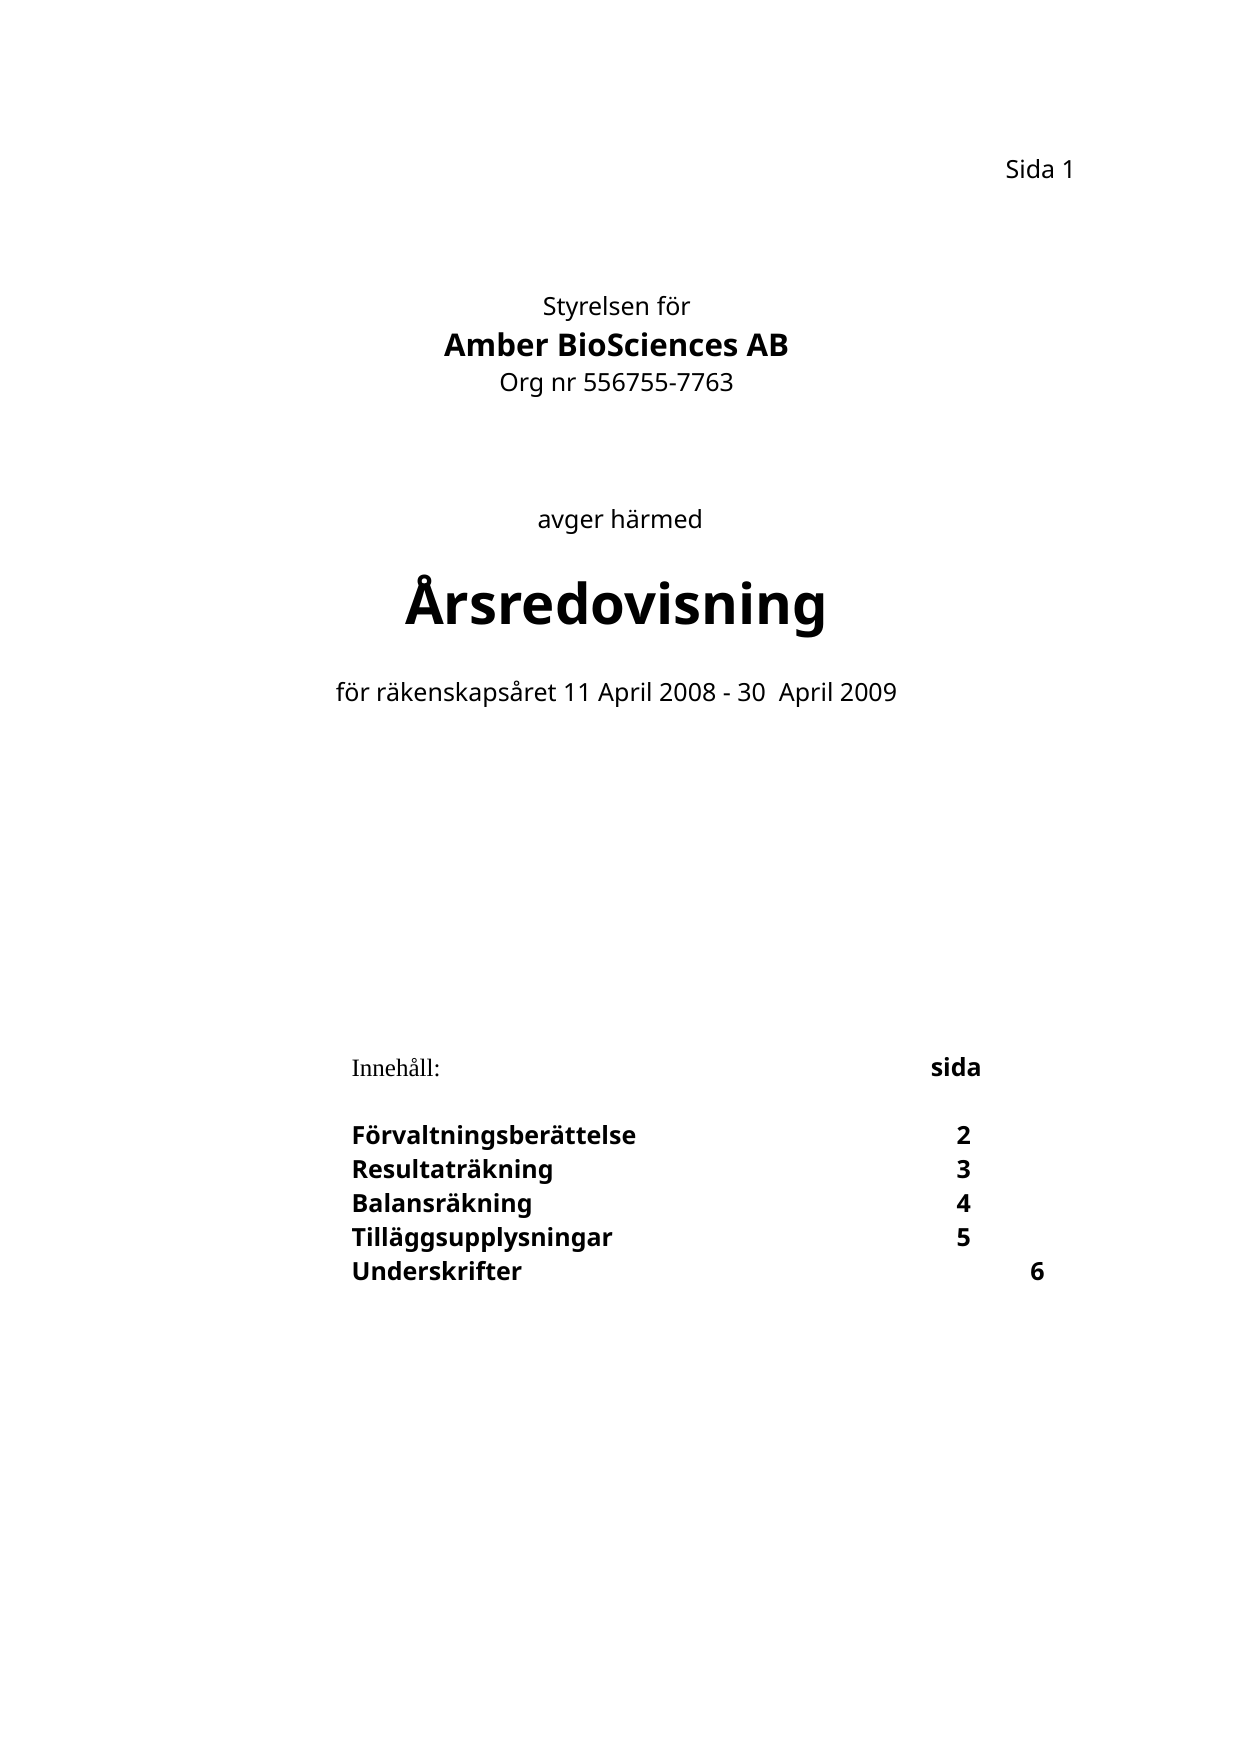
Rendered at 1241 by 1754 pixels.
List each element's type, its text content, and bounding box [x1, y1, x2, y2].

text Årsredovisning [118, 564, 1122, 641]
text Sida 1 [118, 152, 1122, 186]
text för räkenskapsåret 11 April 2008 - 30 April 2009 [118, 675, 1122, 709]
text Förvaltningsberättelse 2 [118, 1118, 1122, 1152]
text Resultaträkning 3 [118, 1152, 1122, 1186]
text Innehåll: sida [118, 1049, 1122, 1084]
text Styrelsen för [118, 288, 1122, 322]
text avger härmed [118, 501, 1122, 535]
text Amber BioSciences AB [118, 322, 1122, 365]
text Underskrifter 6 [118, 1254, 1122, 1288]
text Org nr 556755-7763 [118, 365, 1122, 399]
text Tilläggsupplysningar 5 [118, 1220, 1122, 1254]
text Balansräkning 4 [118, 1186, 1122, 1220]
